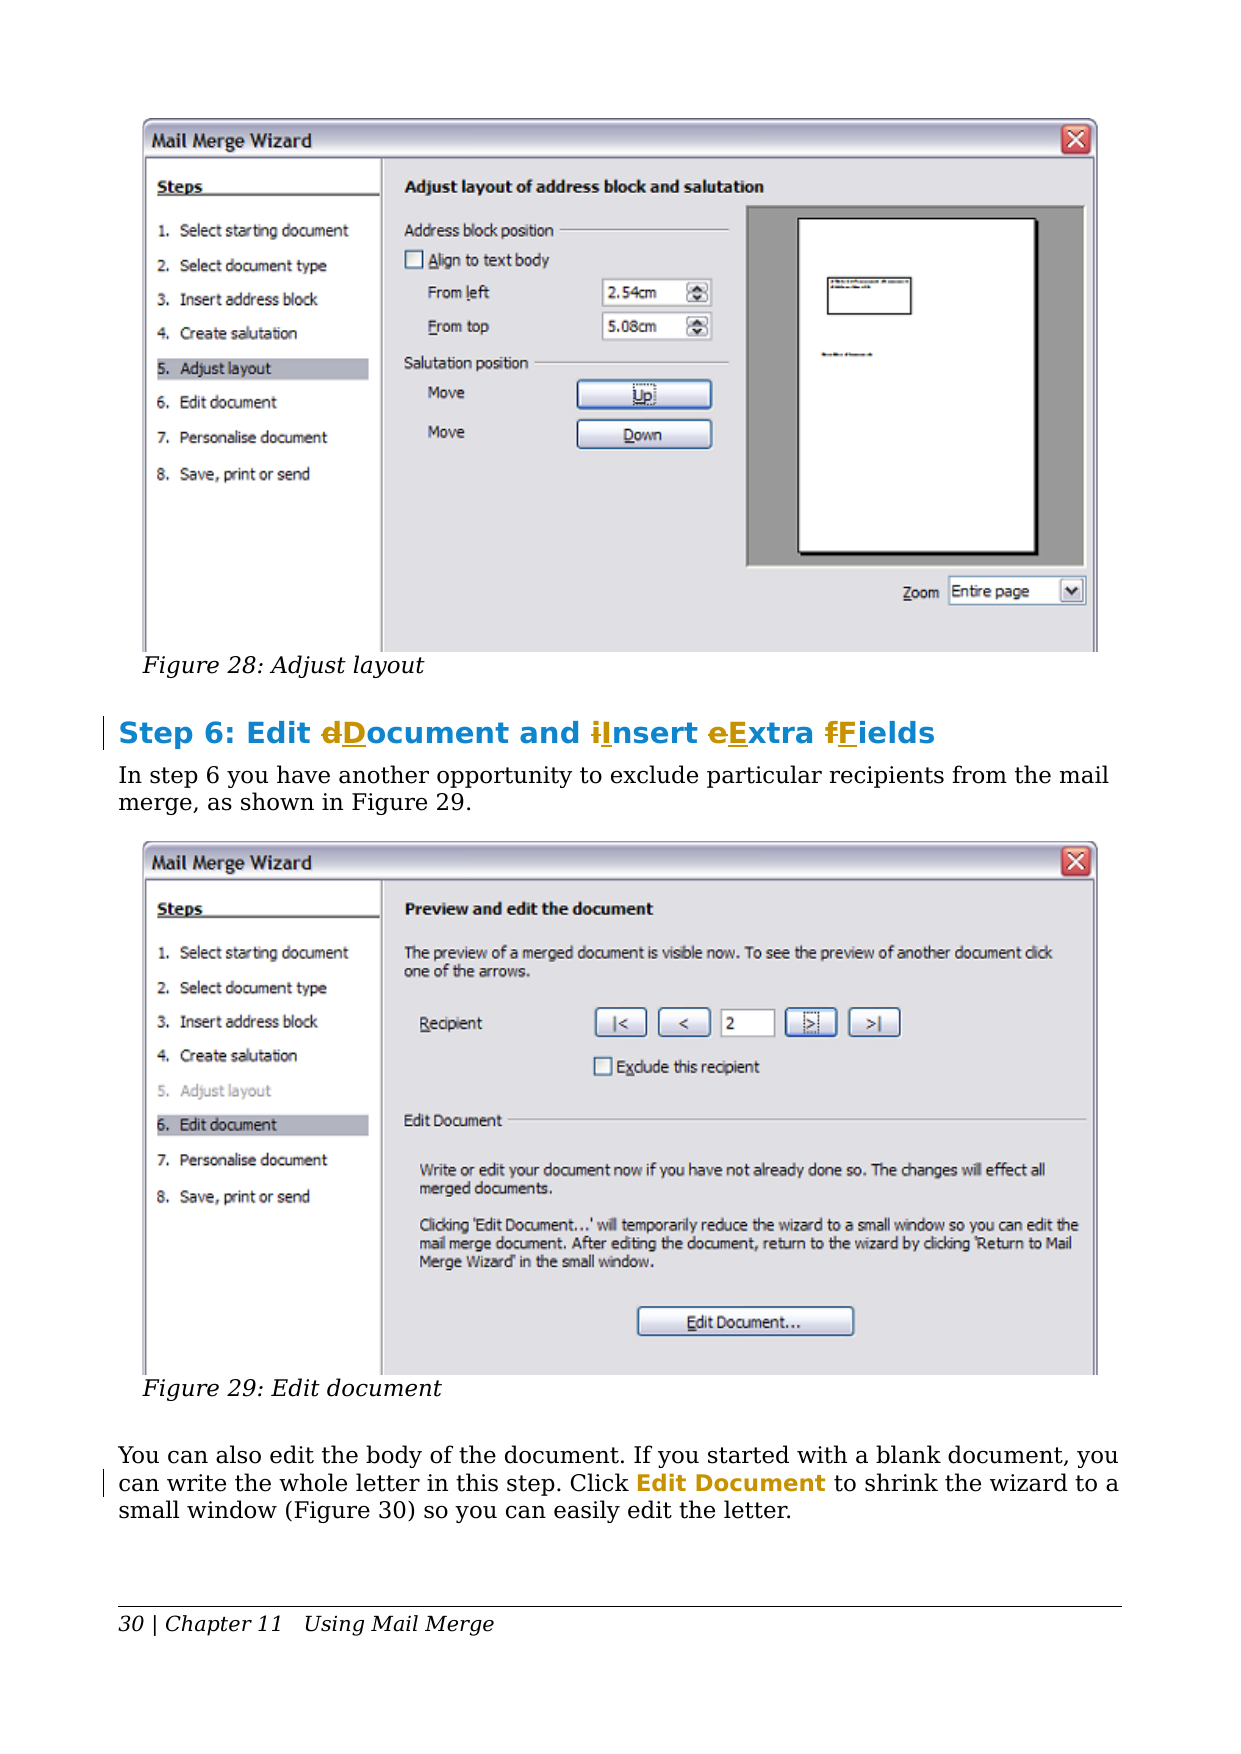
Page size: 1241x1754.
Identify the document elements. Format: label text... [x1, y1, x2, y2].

picture [142, 118, 1098, 652]
text Figure 28: Adjust layout [143, 652, 1097, 679]
text In step 6 you have another opportunity to exclude particular recipients from the mail merge, as shown in Figure 29. [118, 763, 1122, 816]
picture [142, 841, 1098, 1375]
text You can also edit the body of the document. If you started with a blank document, you can write the whole letter in this step. Click Edit Document to shrink the wizard to a small window (Figure 30) so you can easily edit the letter. [118, 1440, 1122, 1524]
text Figure 29: Edit document [143, 1375, 1097, 1401]
subtitle Step 6: Edit Document and Insert Extra Fields [118, 716, 1122, 750]
